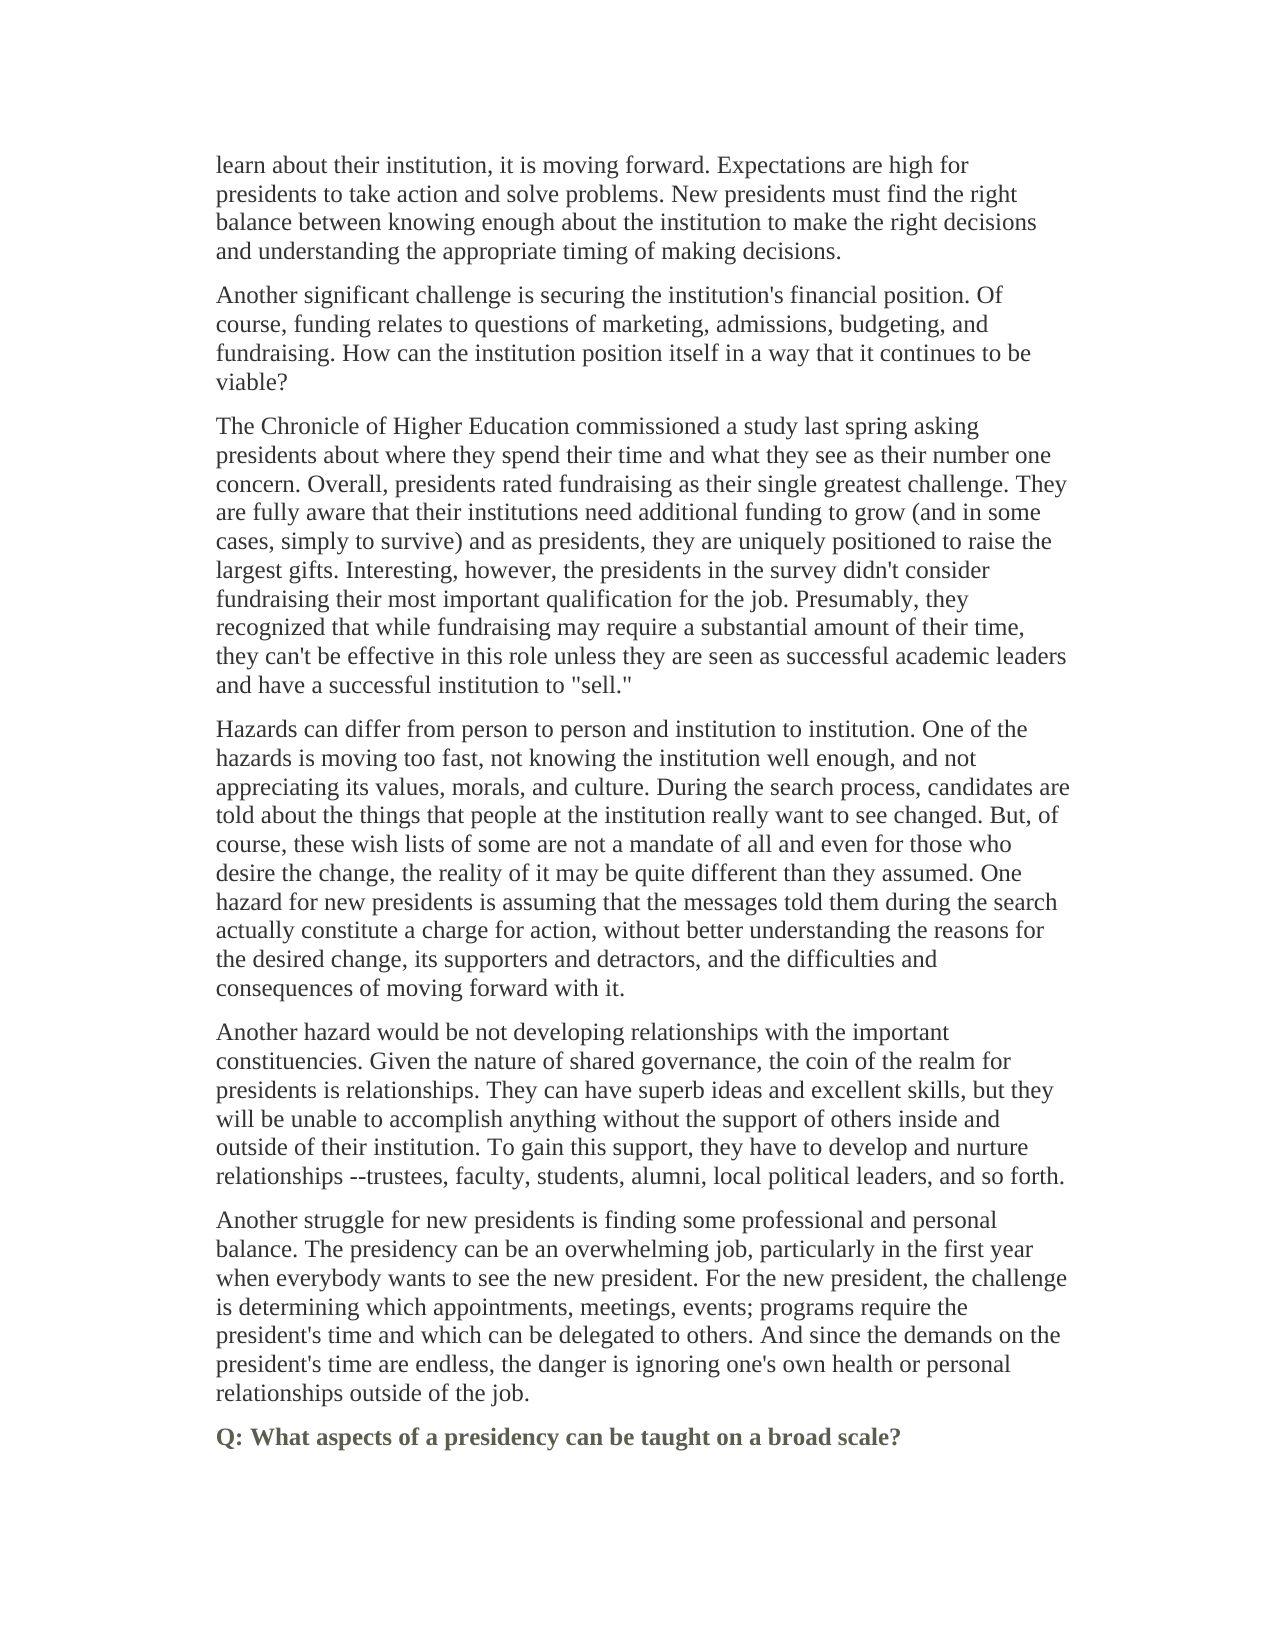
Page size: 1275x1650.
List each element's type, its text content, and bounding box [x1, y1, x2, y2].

text learn about their institution, it is moving forward. Expectations are high for presidents to take action and solve problems. New presidents must find the right balance between knowing enough about the institution to make the right decisions and understanding the appropriate timing of making decisions. [216, 150, 1072, 265]
text Another hazard would be not developing relationships with the important constituencies. Given the nature of shared governance, the coin of the realm for presidents is relationships. They can have superb ideas and excellent skills, but they will be unable to accomplish anything without the support of others inside and outside of their institution. To gain this support, they have to develop and nurture relationships --trustees, faculty, students, alumni, local political leaders, and so forth. [216, 1017, 1072, 1190]
text Hazards can differ from person to person and institution to institution. One of the hazards is moving too fast, not knowing the institution well enough, and not appreciating its values, morals, and culture. During the search process, candidates are told about the things that people at the institution really want to see changed. But, of course, these wish lists of some are not a mandate of all and even for those who desire the change, the reality of it may be quite different than they assumed. One hazard for new presidents is assuming that the messages told them during the search actually constitute a charge for action, without better understanding the reasons for the desired change, its supporters and detractors, and the difficulties and consequences of moving forward with it. [216, 714, 1072, 1002]
text Another significant challenge is securing the institution's financial position. Of course, funding relates to questions of marketing, admissions, budgeting, and fundraising. How can the institution position itself in a way that it continues to be viable? [216, 281, 1072, 396]
text The Chronicle of Higher Education commissioned a study last spring asking presidents about where they spend their time and what they see as their number one concern. Overall, presidents rated fundraising as their single greatest challenge. They are fully aware that their institutions need additional funding to grow (and in some cases, simply to survive) and as presidents, they are uniquely positioned to raise the largest gifts. Interesting, however, the presidents in the survey didn't consider fundraising their most important qualification for the job. Presumably, they recognized that while fundraising may require a substantial amount of their time, they can't be effective in this role unless they are seen as successful academic leaders and have a successful institution to "sell." [216, 411, 1072, 699]
text Another struggle for new presidents is finding some professional and personal balance. The presidency can be an overwhelming job, particularly in the first year when everybody wants to see the new president. For the new president, the challenge is determining which appointments, meetings, events; programs require the president's time and which can be delegated to others. And since the demands on the president's time are endless, the danger is ignoring one's own health or personal relationships outside of the job. [216, 1206, 1072, 1407]
subtitle Q: What aspects of a presidency can be taught on a broad scale? [216, 1422, 1072, 1451]
